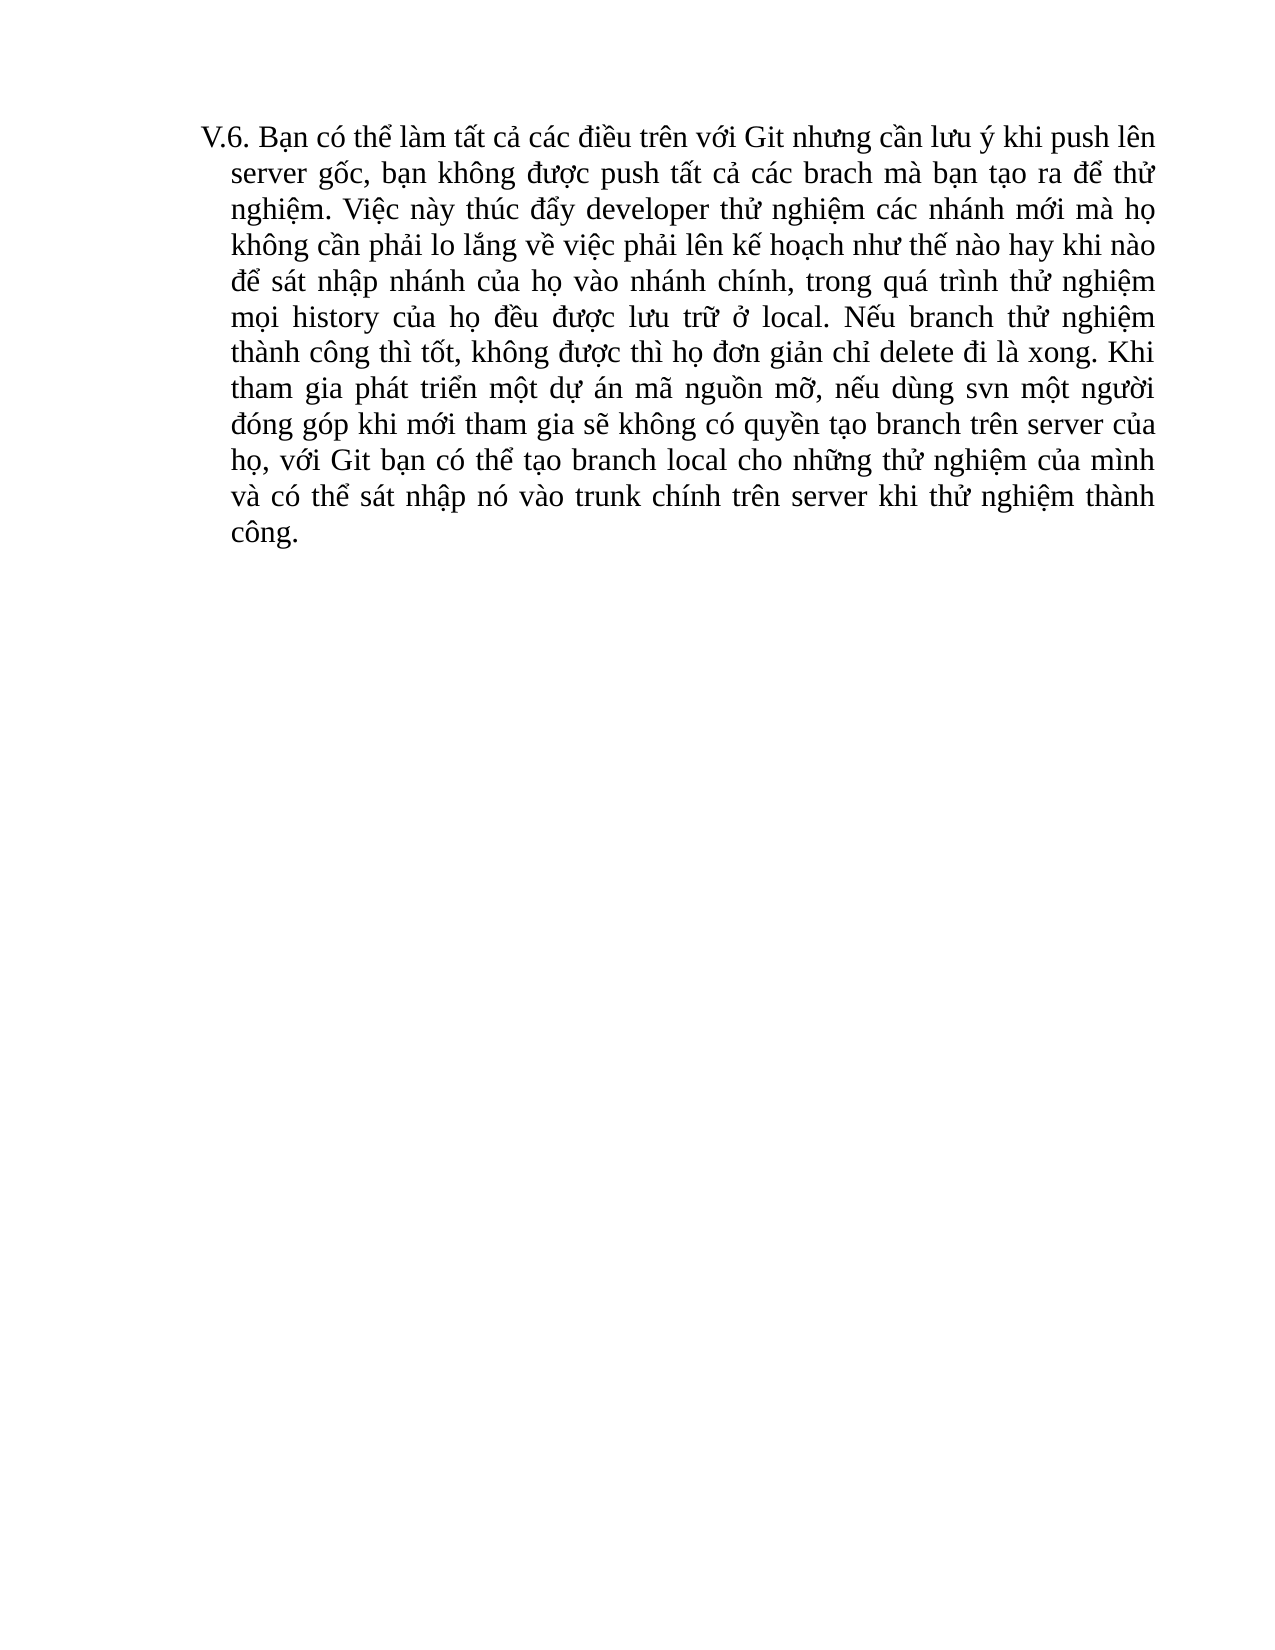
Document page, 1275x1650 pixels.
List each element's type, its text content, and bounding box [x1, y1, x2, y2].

list Bạn có thể làm tất cả các điều trên với Git nhưng cần lưu ý khi push lên server gốc, bạn không được push tất cả các brach mà bạn tạo ra để thử nghiệm. Việc này thúc đẩy developer thử nghiệm các nhánh mới mà họ không cần phải lo lắng về việc phải lên kế hoạch như thế nào hay khi nào để sát nhập nhánh của họ vào nhánh chính, trong quá trình thử nghiệm mọi history của họ đều được lưu trữ ở local. Nếu branch thử nghiệm thành công thì tốt, không được thì họ đơn giản chỉ delete đi là xong. Khi tham gia phát triển một dự án mã nguồn mỡ, nếu dùng svn một người đóng góp khi mới tham gia sẽ không có quyền tạo branch trên server của họ, với Git bạn có thể tạo branch local cho những thử nghiệm của mình và có thể sát nhập nó vào trunk chính trên server khi thử nghiệm thành công. [193, 118, 1157, 549]
